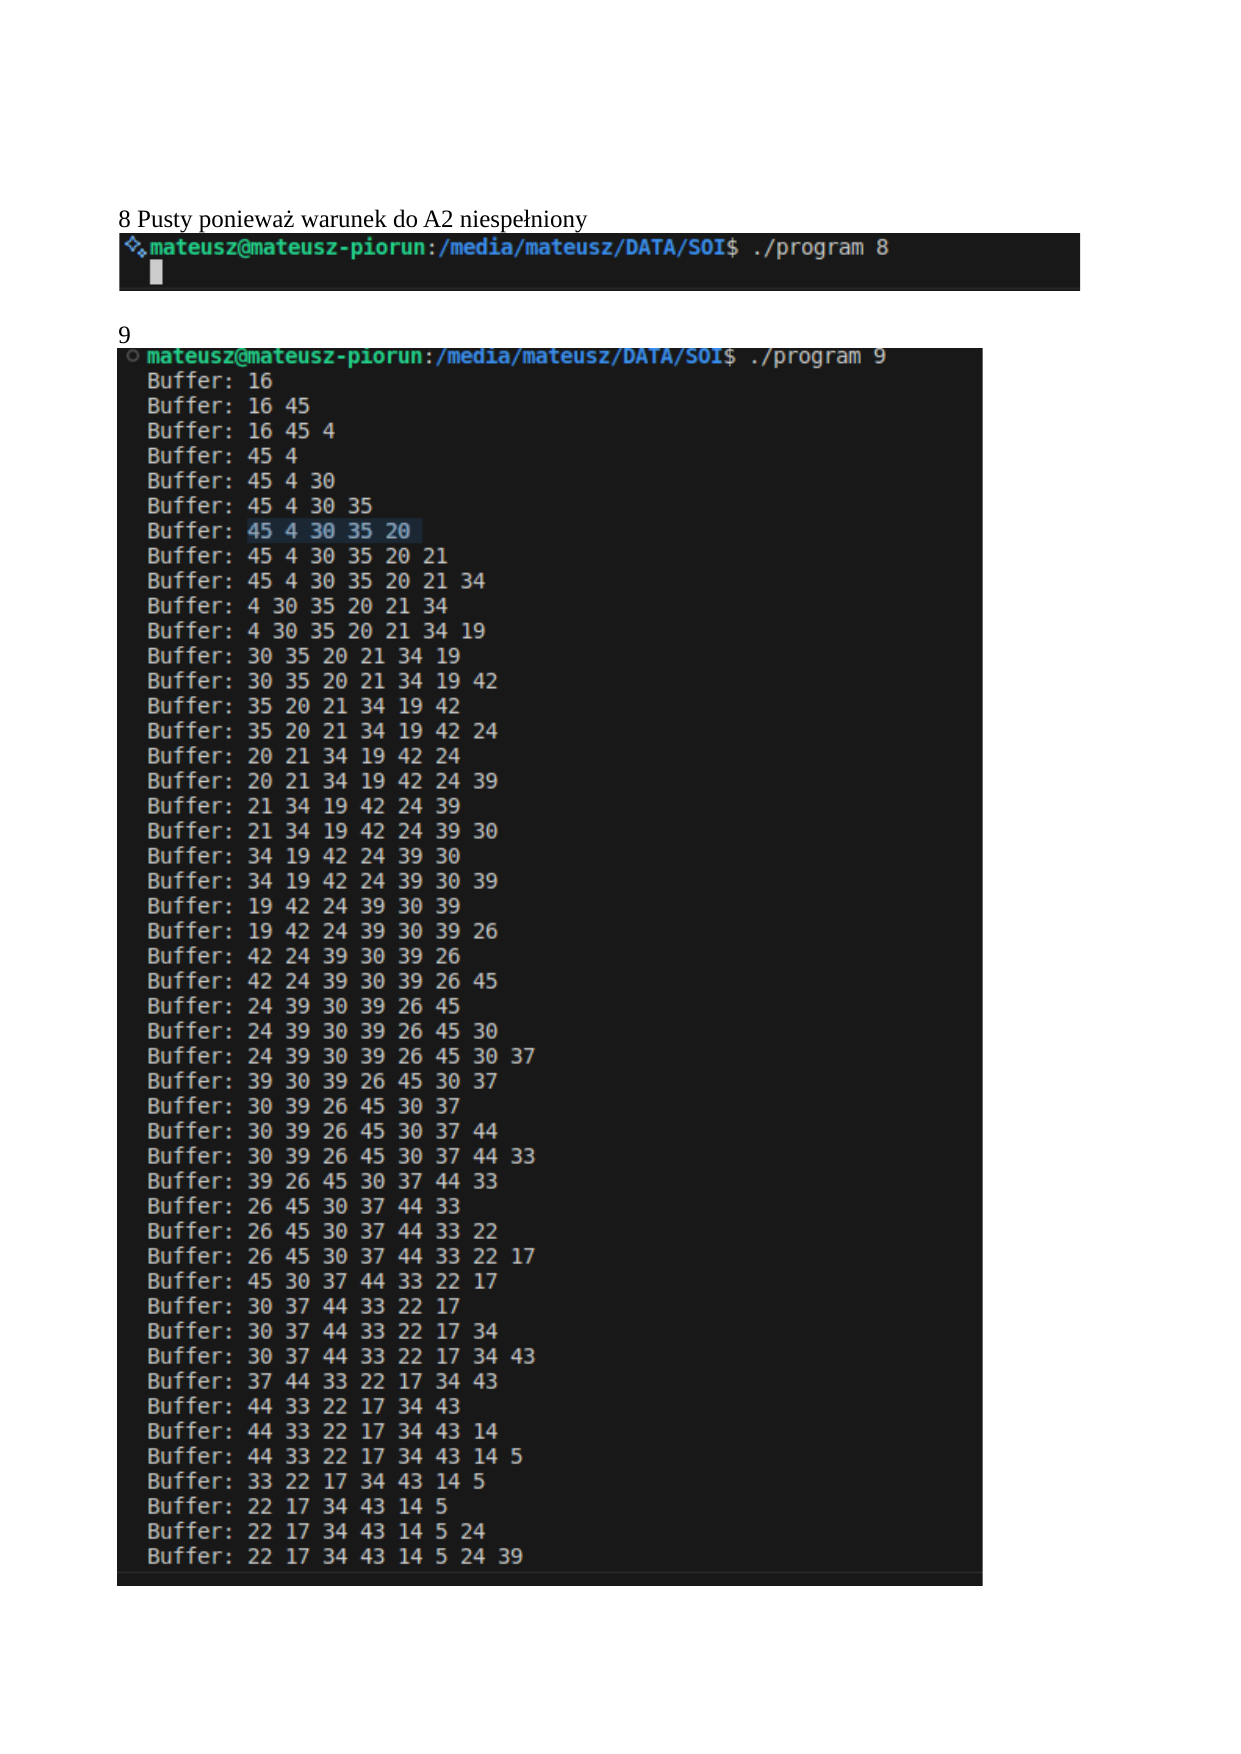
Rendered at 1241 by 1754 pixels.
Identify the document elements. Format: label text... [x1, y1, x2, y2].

picture [119, 233, 1081, 291]
picture [117, 348, 983, 1586]
text 9 [118, 320, 1122, 348]
text 8 Pusty ponieważ warunek do A2 niespełniony [118, 204, 1122, 233]
